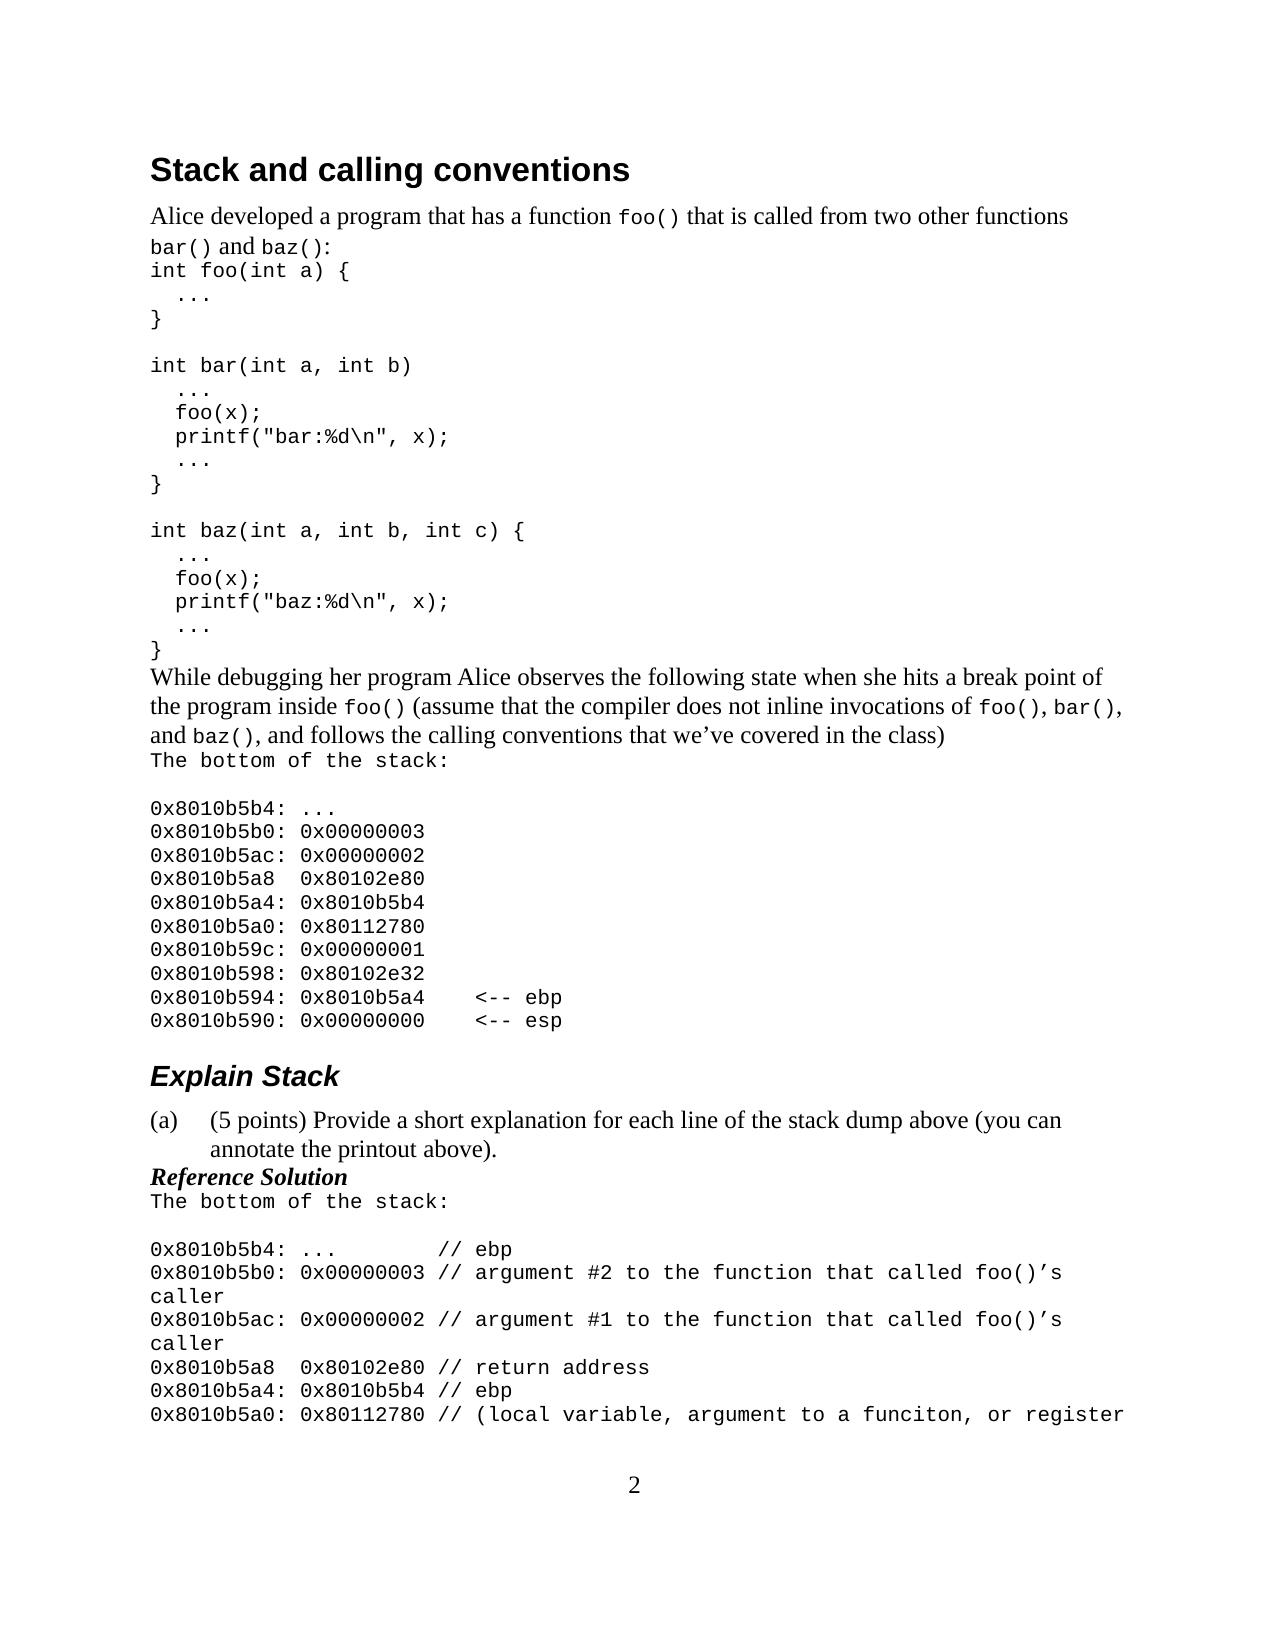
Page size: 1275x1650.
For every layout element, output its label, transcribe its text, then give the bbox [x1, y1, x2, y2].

text ... [150, 615, 1125, 639]
text printf("baz:%d\n", x); [150, 591, 1125, 615]
text ... [150, 284, 1125, 308]
text foo(x); [150, 568, 1125, 591]
text 0x8010b5b4: ... // ebp [150, 1238, 1125, 1262]
text Alice developed a program that has a function foo() that is called from two other functions bar() and baz(): [150, 201, 1125, 260]
text printf("bar:%d\n", x); [150, 426, 1125, 449]
text 0x8010b5a8 0x80102e80 [150, 868, 1125, 892]
text 0x8010b5a4: 0x8010b5b4 // ebp [150, 1380, 1125, 1404]
text ... [150, 544, 1125, 568]
text ... [150, 378, 1125, 402]
text ... [150, 449, 1125, 473]
list (5 points) Provide a short explanation for each line of the stack dump above (you can annotate the printout above). [150, 1105, 1125, 1162]
text } [150, 639, 1125, 662]
text 0x8010b5b0: 0x00000003 [150, 821, 1125, 845]
subtitle Stack and calling conventions [150, 150, 1125, 189]
text } [150, 473, 1125, 497]
text 0x8010b590: 0x00000000 <-- esp [150, 1010, 1125, 1034]
text 0x8010b5a4: 0x8010b5b4 [150, 892, 1125, 916]
text int baz(int a, int b, int c) { [150, 520, 1125, 544]
text 0x8010b5b0: 0x00000003 // argument #2 to the function that called foo()’s caller [150, 1262, 1125, 1309]
text foo(x); [150, 402, 1125, 426]
text 0x8010b594: 0x8010b5a4 <-- ebp [150, 987, 1125, 1010]
text The bottom of the stack: [150, 750, 1125, 774]
text int foo(int a) { [150, 260, 1125, 284]
text 0x8010b5a0: 0x80112780 [150, 916, 1125, 939]
text 0x8010b5a8 0x80102e80 // return address [150, 1357, 1125, 1380]
text 0x8010b5ac: 0x00000002 [150, 845, 1125, 868]
text 0x8010b5ac: 0x00000002 // argument #1 to the function that called foo()’s caller [150, 1309, 1125, 1357]
text 0x8010b5b4: ... [150, 797, 1125, 821]
text int bar(int a, int b) [150, 355, 1125, 378]
text 0x8010b598: 0x80102e32 [150, 963, 1125, 987]
text 0x8010b5a0: 0x80112780 // (local variable, argument to a funciton, or register [150, 1404, 1125, 1428]
subtitle Explain Stack [150, 1059, 1125, 1092]
text } [150, 308, 1125, 331]
text The bottom of the stack: [150, 1191, 1125, 1215]
text Reference Solution [150, 1162, 1125, 1191]
text 0x8010b59c: 0x00000001 [150, 939, 1125, 963]
text While debugging her program Alice observes the following state when she hits a break point of the program inside foo() (assume that the compiler does not inline invocations of foo(), bar(), and baz(), and follows the calling conventions that we’ve covered in the class) [150, 662, 1125, 750]
